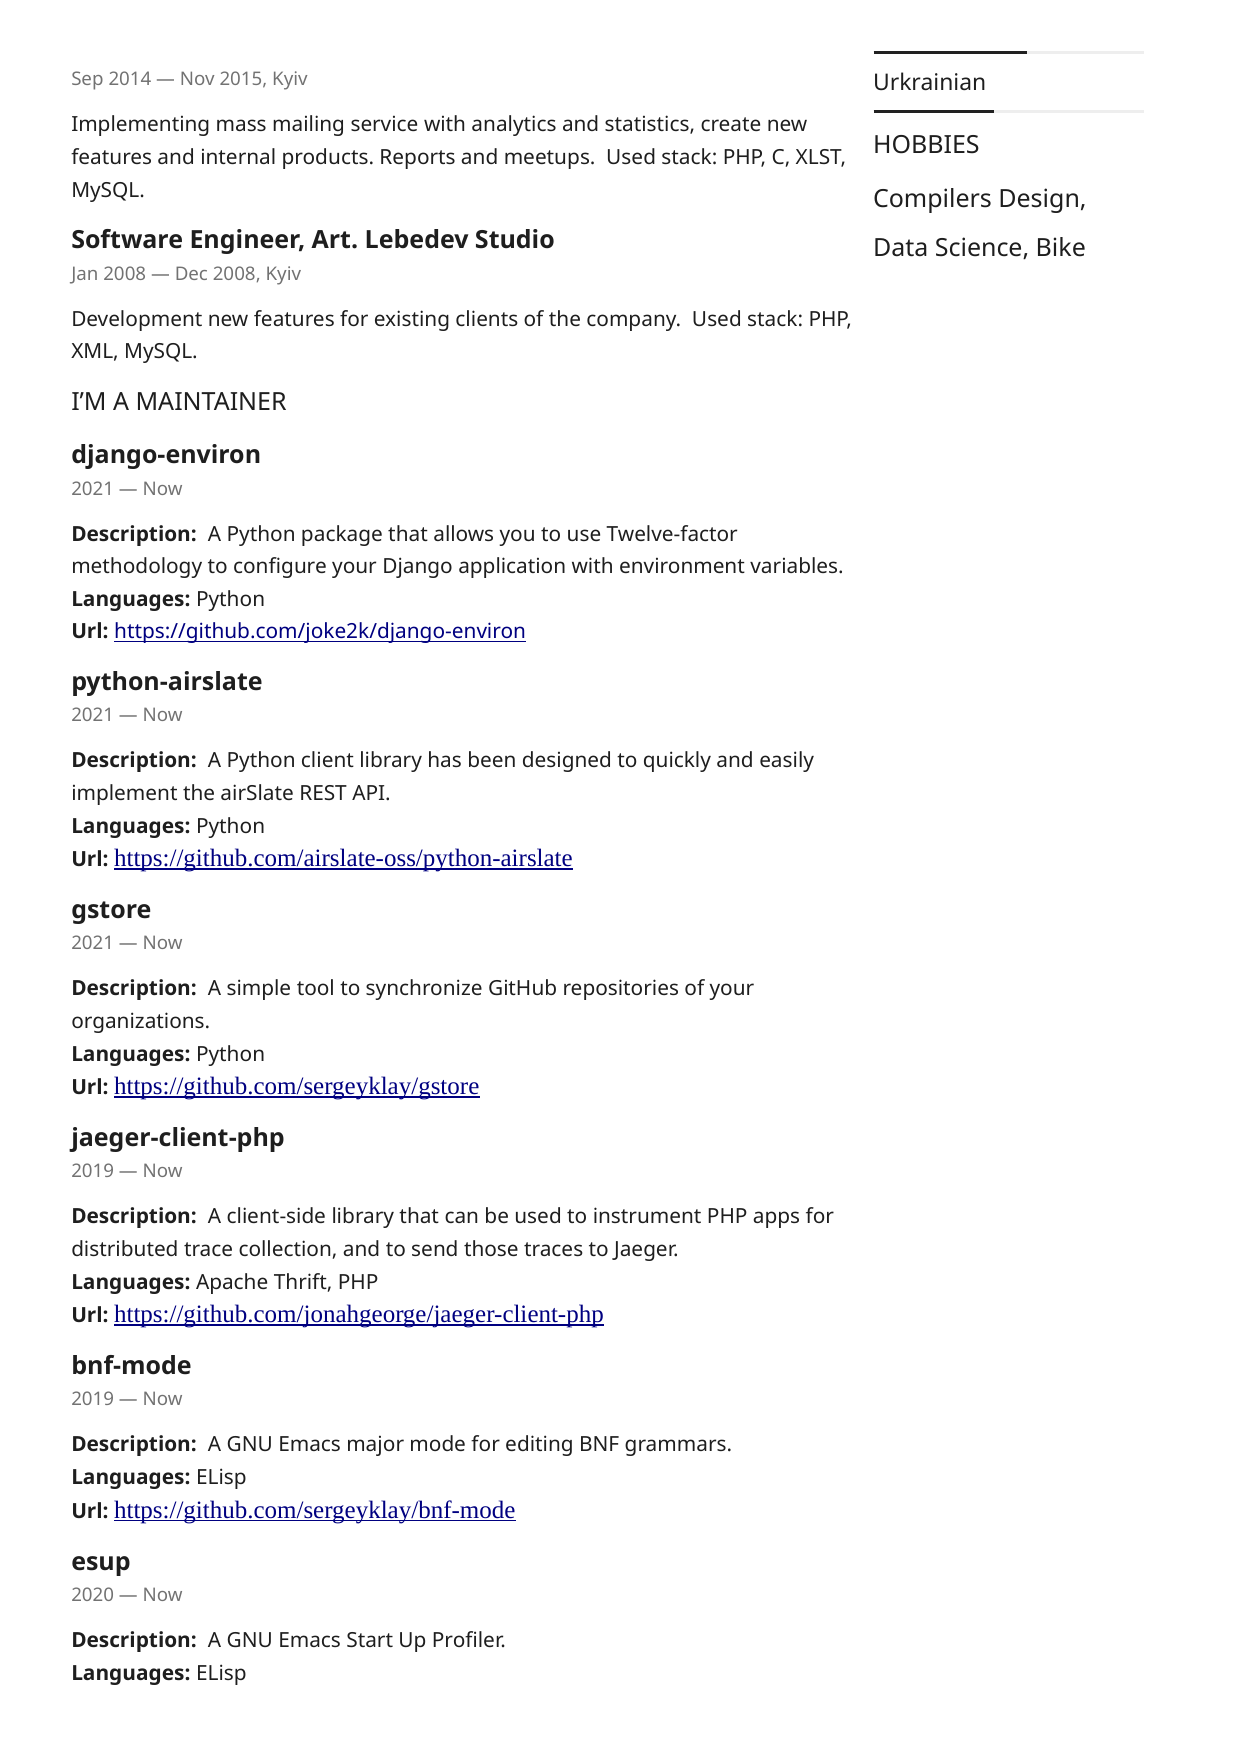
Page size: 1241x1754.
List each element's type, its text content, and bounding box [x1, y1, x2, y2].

table_cell Urkrainian HOBBIES Compilers Design, Data Science, Bike [867, 60, 1181, 1692]
table_cell Sep 2014 — Nov 2015, Kyiv Implementing mass mailing service with analytics and statistics, create new features and internal products. Reports and meetups. Used stack: PHP, C, XLST, MySQL. Software Engineer, Art. Lebedev Studio Jan 2008 — Dec 2008, Kyiv Development new features for existing clients of the company. Used stack: PHP, XML, MySQL. I’M A MAINTAINER django-environ 2021 — Now Description: A Python package that allows you to use Twelve-factor methodology to configure your Django application with environment variables. Languages: Python Url: https://github.com/joke2k/django-environ python-airslate 2021 — Now Description: A Python client library has been designed to quickly and easily implement the airSlate REST API. Languages: Python Url: https://github.com/airslate-oss/python-airslate gstore 2021 — Now Description: A simple tool to synchronize GitHub repositories of your organizations. Languages: Python Url: https://github.com/sergeyklay/gstore jaeger-client-php 2019 — Now Description: A client-side library that can be used to instrument PHP apps for distributed trace collection, and to send those traces to Jaeger. Languages: Apache Thrift, PHP Url: https://github.com/jonahgeorge/jaeger-client-php bnf-mode 2019 — Now Description: A GNU Emacs major mode for editing BNF grammars. Languages: ELisp Url: https://github.com/sergeyklay/bnf-mode esup 2020 — Now Description: A GNU Emacs Start Up Profiler. Languages: ELisp [65, 60, 867, 1692]
